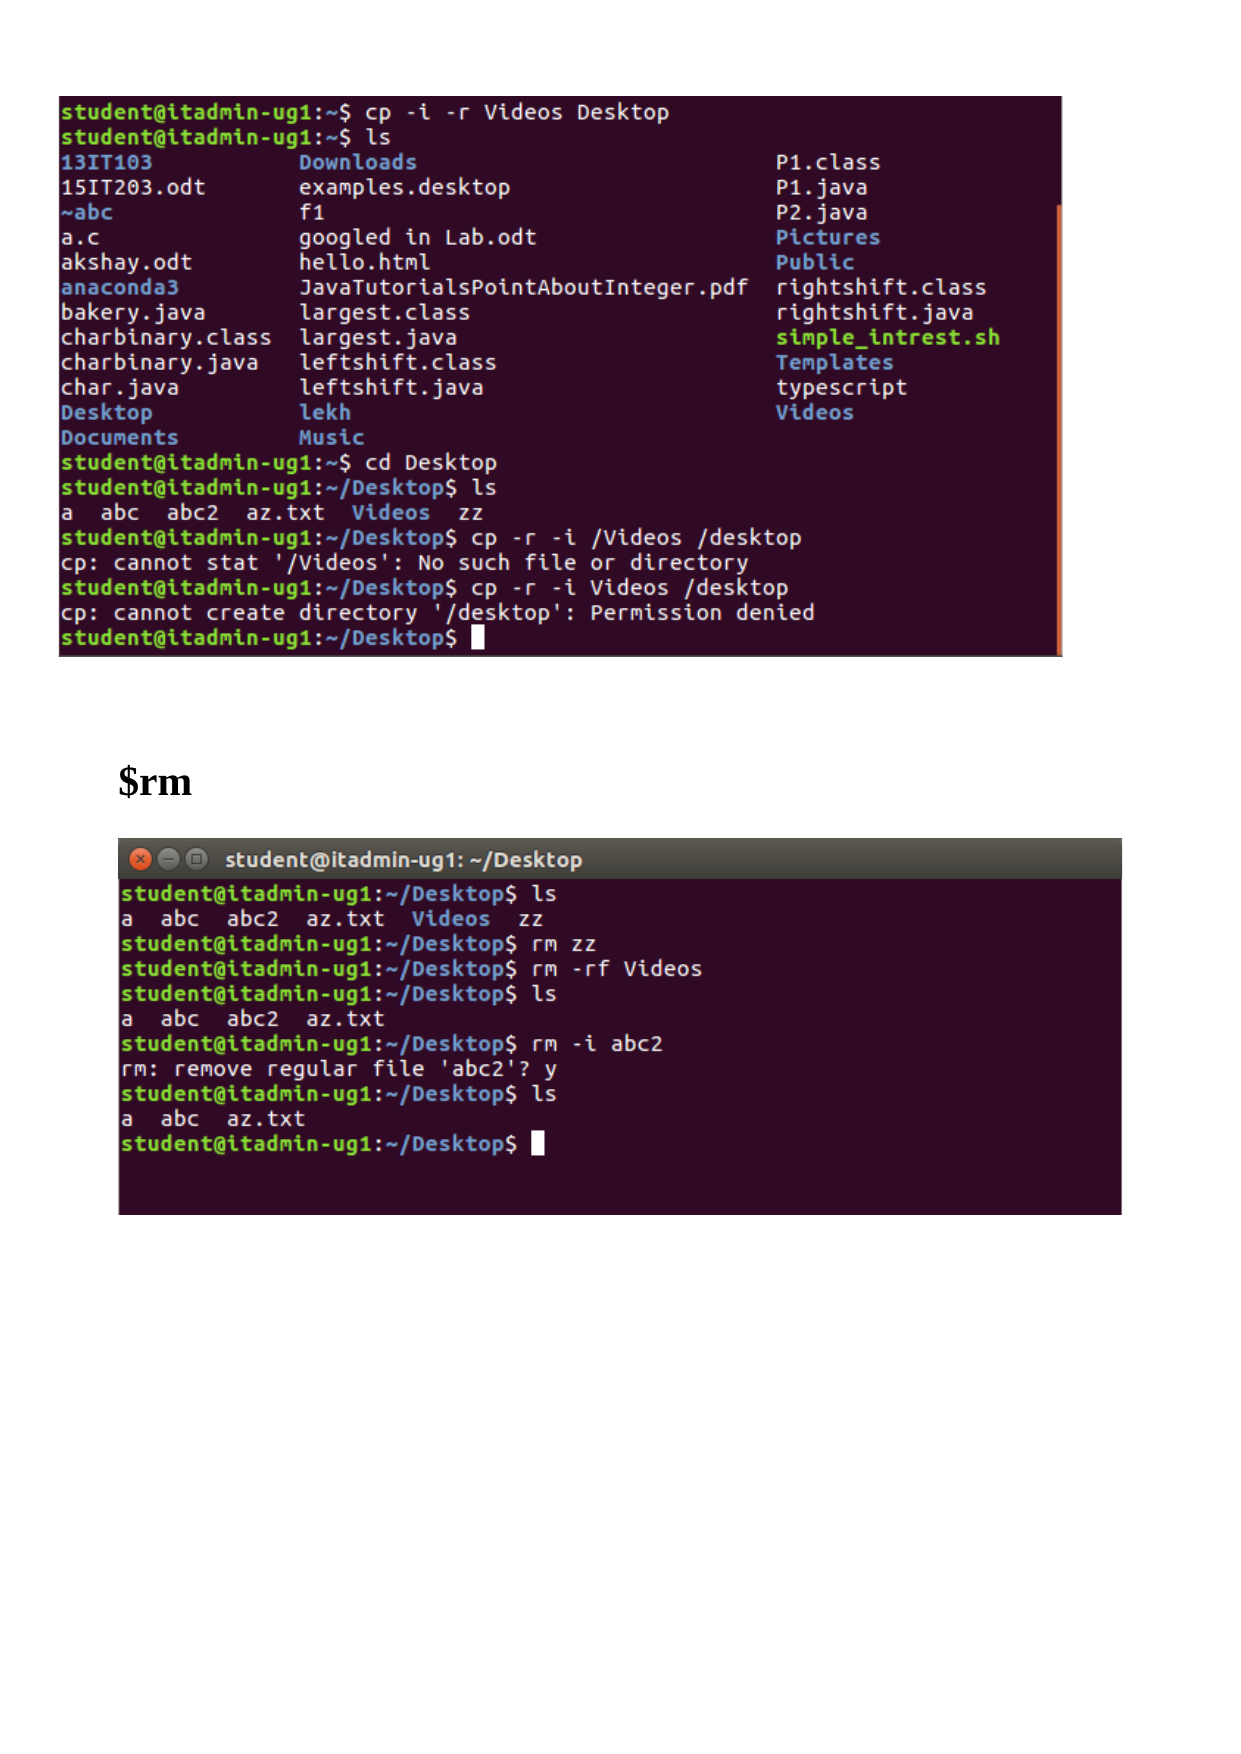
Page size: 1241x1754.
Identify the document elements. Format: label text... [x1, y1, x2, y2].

picture [58, 96, 1063, 657]
picture [118, 838, 1123, 1215]
text $rm [118, 757, 1122, 805]
